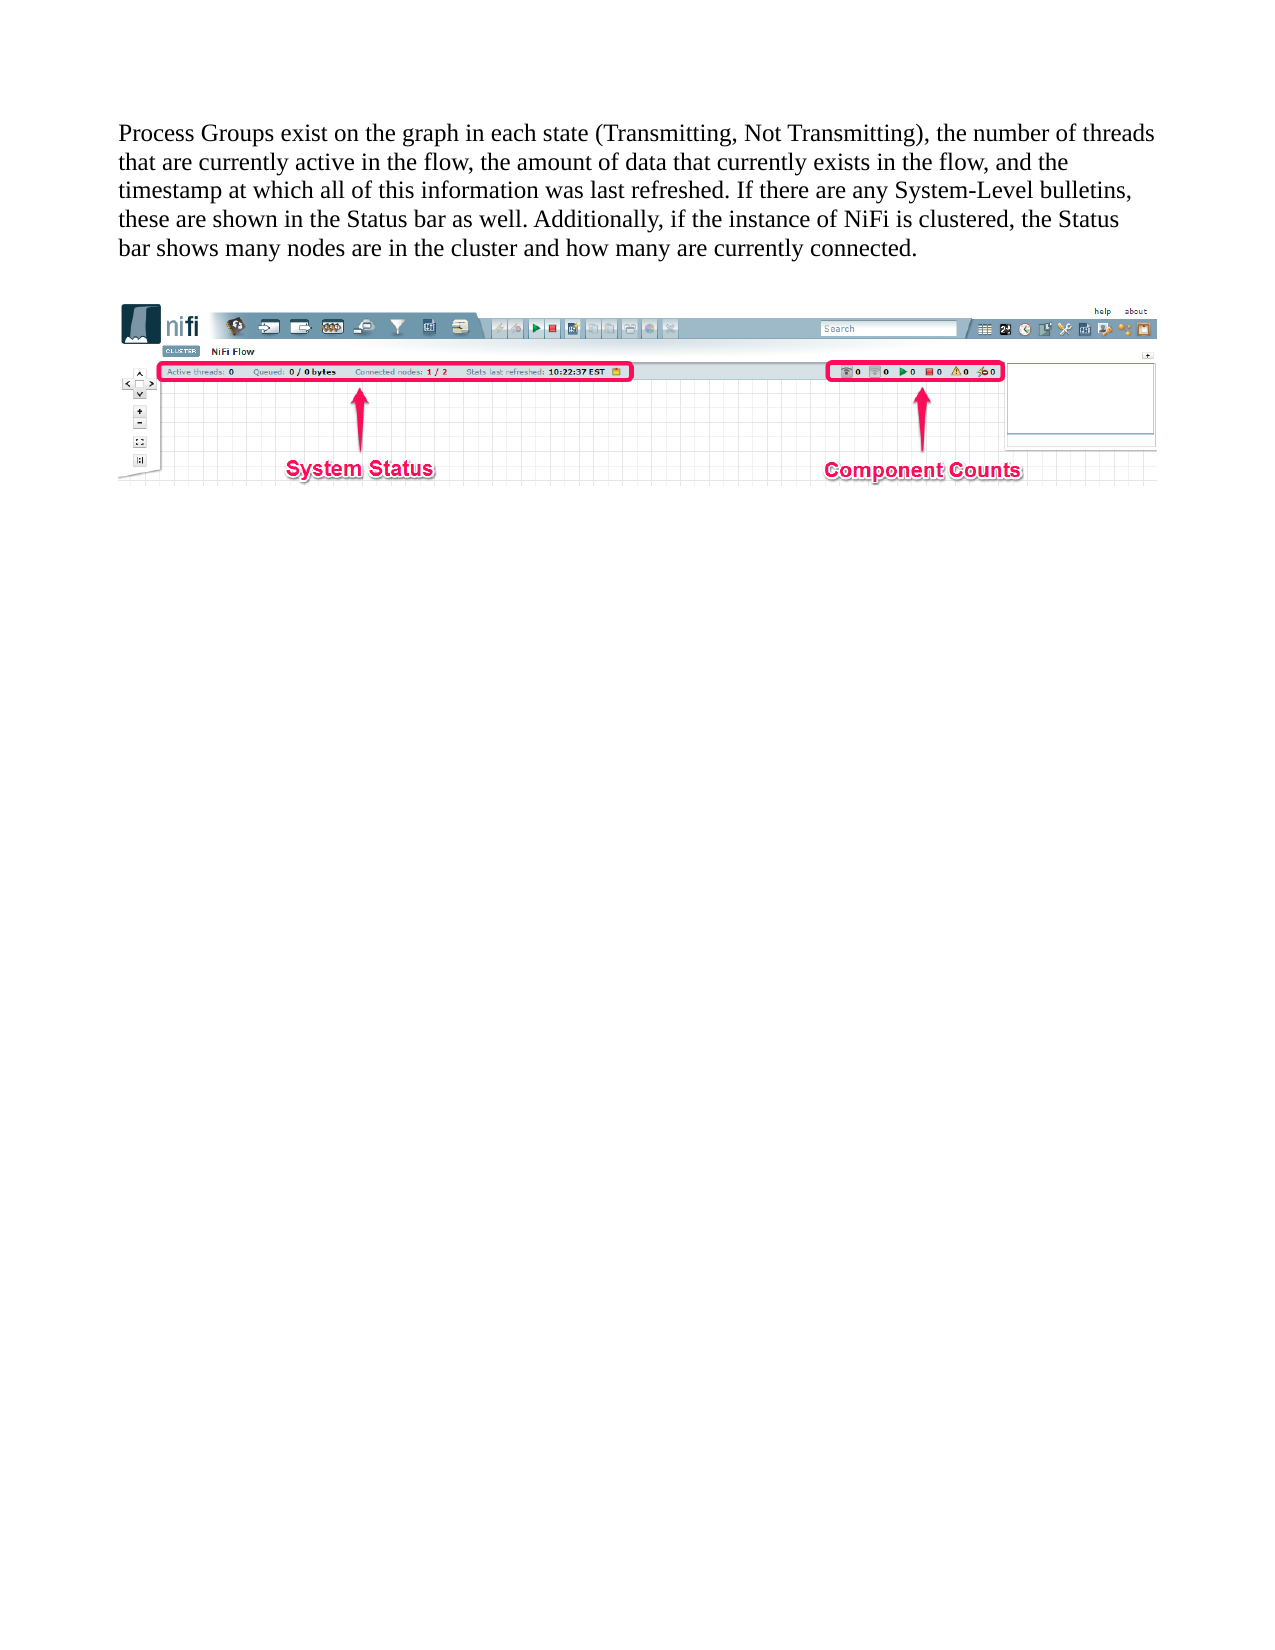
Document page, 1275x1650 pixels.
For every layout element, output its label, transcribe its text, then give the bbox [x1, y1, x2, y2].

text Process Groups exist on the graph in each state (Transmitting, Not Transmitting), the number of threads that are currently active in the flow, the amount of data that currently exists in the flow, and the timestamp at which all of this information was last refreshed. If there are any System-Level bulletins, these are shown in the Status bar as well. Additionally, if the instance of NiFi is clustered, the Status bar shows many nodes are in the cluster and how many are currently connected. [118, 118, 1157, 262]
picture [118, 290, 1157, 486]
